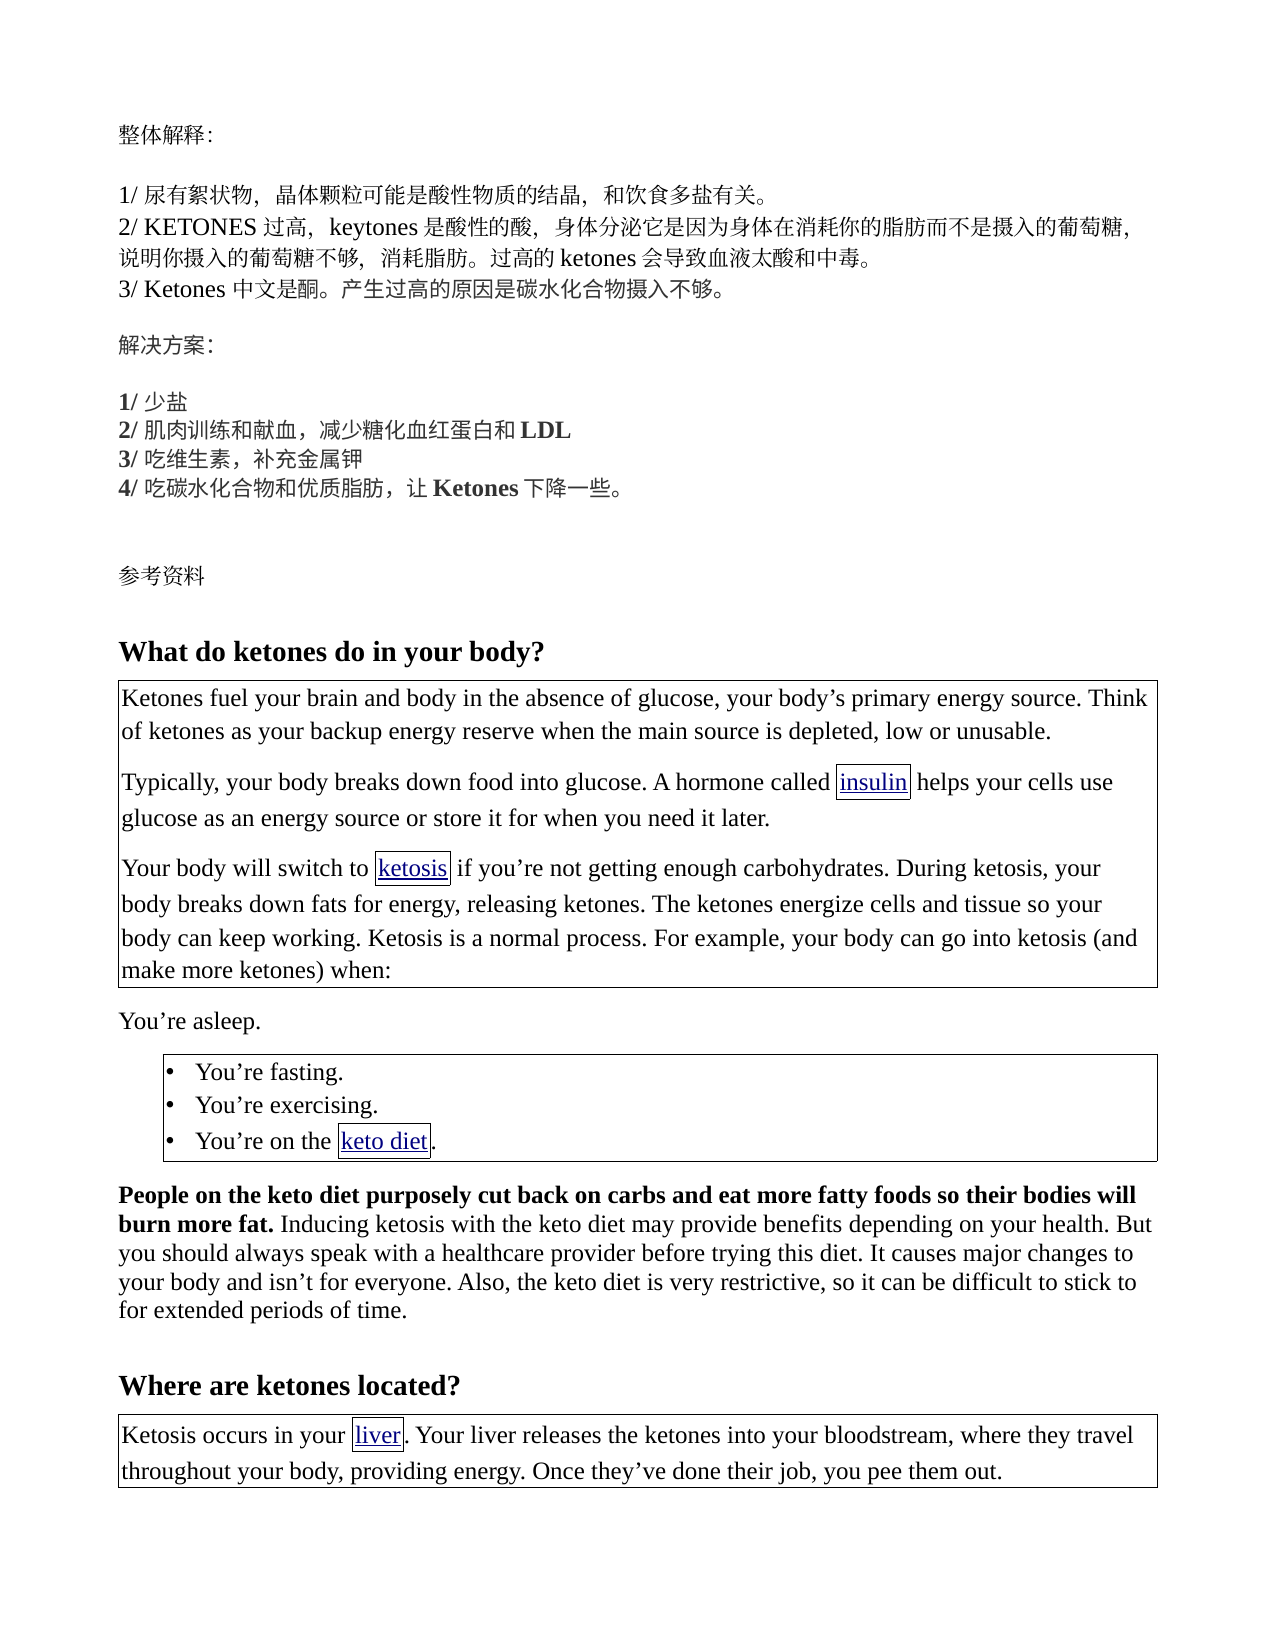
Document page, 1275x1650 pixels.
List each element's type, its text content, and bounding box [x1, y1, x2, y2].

list You’re fasting. [164, 1055, 1157, 1086]
text 3/ Ketones 中文是酮。产生过高的原因是碳水化合物摄入不够。 [118, 273, 1157, 304]
text 参考资料 [118, 559, 1157, 591]
text 4/ 吃碳水化合物和优质脂肪，让Ketones下降一些。 [118, 473, 1157, 502]
text People on the keto diet purposely cut back on carbs and eat more fatty foods so their bodies will burn more fat. Inducing ketosis with the keto diet may provide benefits depending on your health. But you should always speak with a healthcare provider before trying this diet. It causes major changes to your body and isn’t for everyone. Also, the keto diet is very restrictive, so it can be difficult to stick to for extended periods of time. [118, 1181, 1157, 1324]
text 1/ 少盐 [118, 387, 1157, 416]
list You’re on the keto diet. [164, 1120, 1157, 1161]
text 2/ 肌肉训练和献血，减少糖化血红蛋白和LDL [118, 416, 1157, 444]
text Your body will switch to ketosis if you’re not getting enough carbohydrates. During ketosis, your body breaks down fats for energy, releasing ketones. The ketones energize cells and tissue so your body can keep working. Ketosis is a normal process. For example, your body can go into ketosis (and make more ketones) when: [119, 847, 1157, 987]
text Typically, your body breaks down food into glucose. A hormone called insulin helps your cells use glucose as an energy source or store it for when you need it later. [119, 761, 1157, 832]
text Ketosis occurs in your liver. Your liver releases the ketones into your bloodstream, where they travel throughout your body, providing energy. Once they’ve done their job, you pee them out. [119, 1415, 1157, 1487]
text 1/ 尿有絮状物，晶体颗粒可能是酸性物质的结晶，和饮食多盐有关。 [118, 178, 1157, 210]
subtitle Where are ketones located? [118, 1368, 1157, 1401]
text 2/ KETONES 过高，keytones是酸性的酸，身体分泌它是因为身体在消耗你的脂肪而不是摄入的葡萄糖，说明你摄入的葡萄糖不够，消耗脂肪。过高的ketones会导致血液太酸和中毒。 [118, 210, 1157, 273]
text 解决方案： [118, 333, 1157, 358]
text Ketones fuel your brain and body in the absence of glucose, your body’s primary energy source. Think of ketones as your backup energy reserve when the main source is depleted, low or unusable. [119, 681, 1157, 745]
subtitle What do ketones do in your body? [118, 634, 1157, 668]
list You’re exercising. [164, 1087, 1157, 1119]
text You’re asleep. [118, 1006, 1157, 1035]
text 3/ 吃维生素，补充金属钾 [118, 444, 1157, 473]
text 整体解释： [118, 118, 1157, 149]
